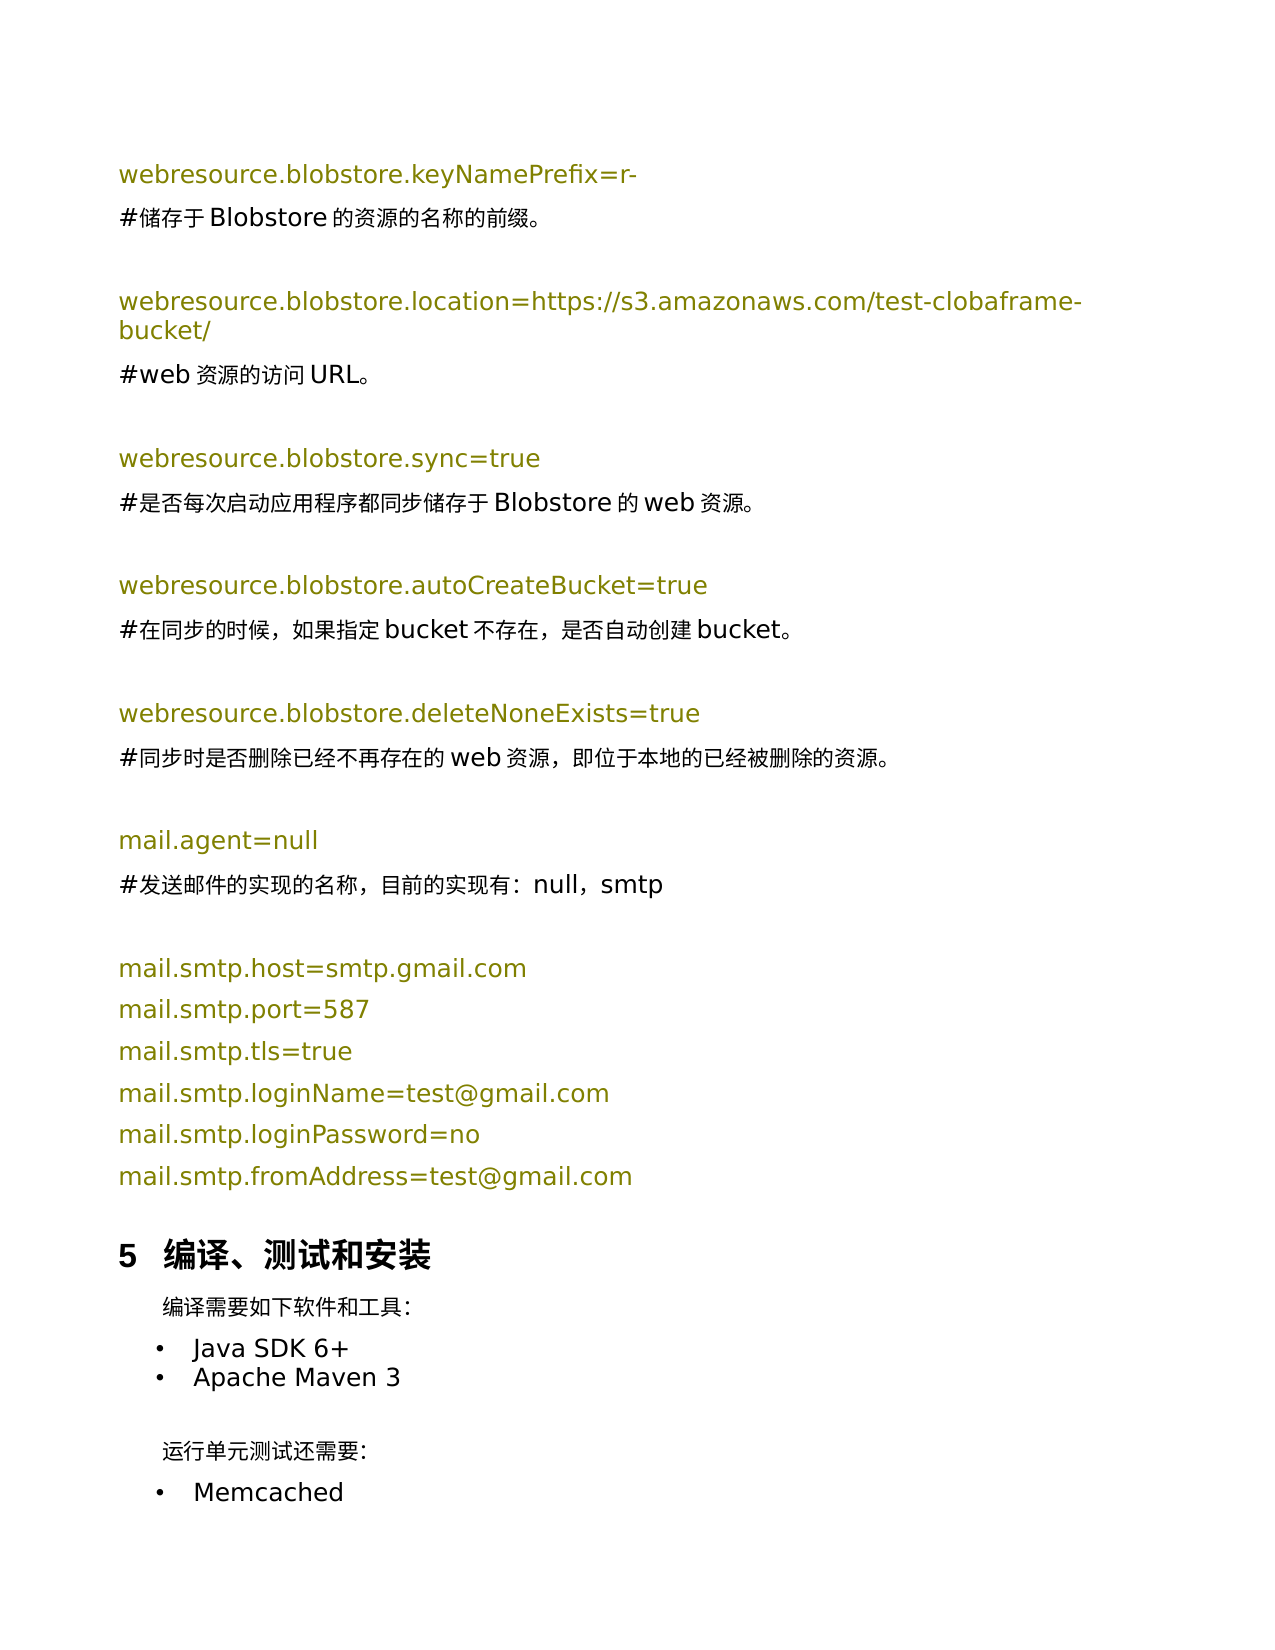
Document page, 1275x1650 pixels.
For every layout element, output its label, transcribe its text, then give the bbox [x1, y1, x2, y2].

text mail.smtp.tls=true [118, 1037, 1157, 1066]
list Memcached [156, 1478, 1157, 1507]
text #在同步的时候，如果指定bucket不存在，是否自动创建bucket。 [118, 613, 1157, 645]
text webresource.blobstore.sync=true [118, 444, 1157, 473]
text mail.smtp.loginPassword=no [118, 1121, 1157, 1150]
text webresource.blobstore.deleteNoneExists=true [118, 699, 1157, 728]
subtitle 编译、测试和安装 [118, 1229, 1157, 1277]
text #储存于Blobstore的资源的名称的前缀。 [118, 201, 1157, 233]
text 编译需要如下软件和工具： [118, 1290, 1157, 1322]
text webresource.blobstore.location=https://s3.amazonaws.com/test-clobaframe-bucket/ [118, 287, 1157, 346]
text webresource.blobstore.autoCreateBucket=true [118, 571, 1157, 601]
text mail.smtp.port=587 [118, 996, 1157, 1025]
text #是否每次启动应用程序都同步储存于Blobstore的web资源。 [118, 486, 1157, 517]
text mail.smtp.loginName=test@gmail.com [118, 1079, 1157, 1108]
text mail.smtp.fromAddress=test@gmail.com [118, 1162, 1157, 1191]
text #web资源的访问URL。 [118, 358, 1157, 390]
list Apache Maven 3 [156, 1363, 1157, 1392]
text #同步时是否删除已经不再存在的web资源，即位于本地的已经被删除的资源。 [118, 741, 1157, 772]
text #发送邮件的实现的名称，目前的实现有：null，smtp [118, 868, 1157, 900]
text 运行单元测试还需要： [118, 1434, 1157, 1466]
list Java SDK 6+ [156, 1334, 1157, 1363]
text webresource.blobstore.keyNamePrefix=r- [118, 160, 1157, 189]
text mail.agent=null [118, 826, 1157, 856]
text mail.smtp.host=smtp.gmail.com [118, 954, 1157, 983]
